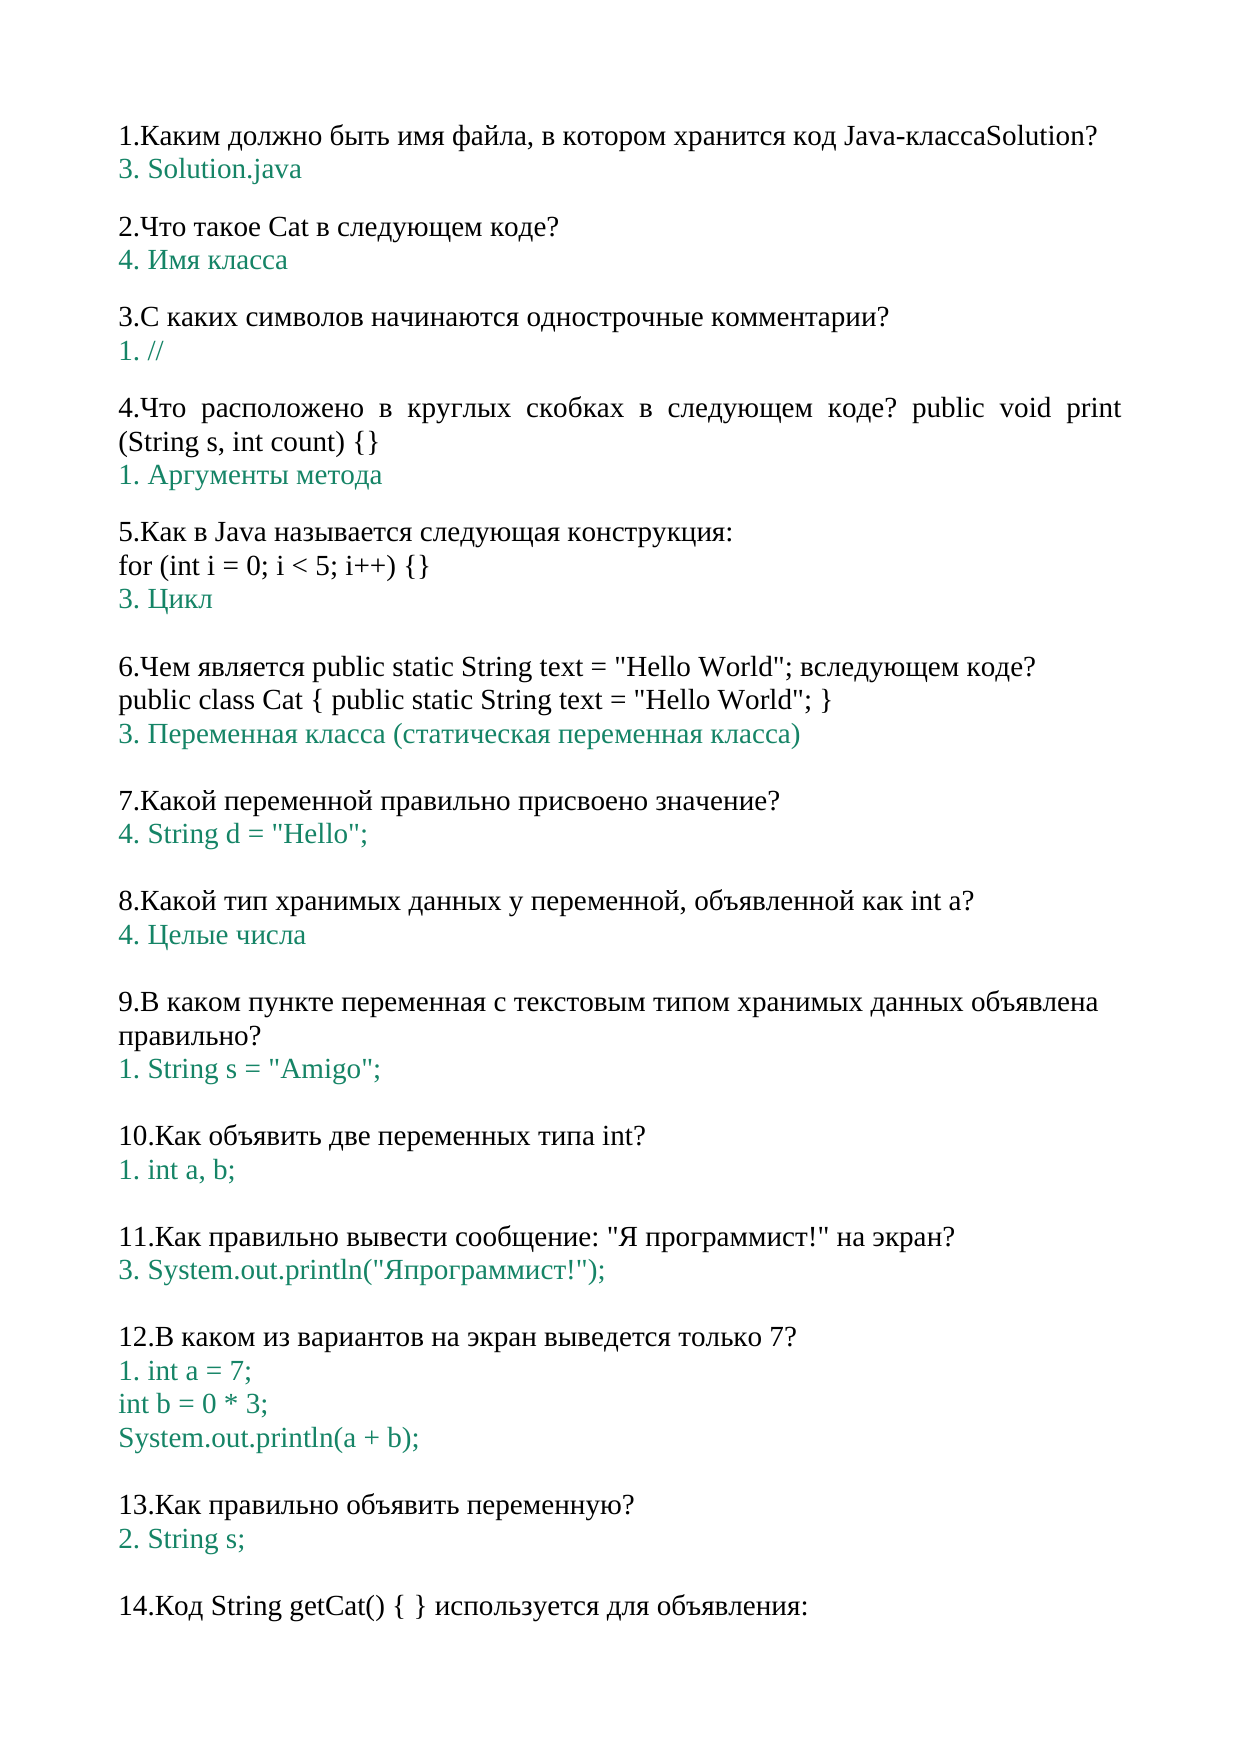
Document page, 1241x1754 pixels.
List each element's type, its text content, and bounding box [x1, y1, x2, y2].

text 4. Целые числа [118, 917, 1122, 951]
text int b = 0 * 3; [118, 1387, 1122, 1420]
text 2.Что такое Cat в следующем коде? [118, 209, 1122, 242]
text 9.В каком пункте переменная с текстовым типом хранимых данных объявлена правильно? [118, 984, 1122, 1051]
text 4. String d = "Hello"; [118, 816, 1122, 850]
text 7.Какой переменной правильно присвоено значение? [118, 783, 1122, 816]
text 11.Как правильно вывести сообщение: "Я программист!" на экран? [118, 1219, 1122, 1252]
text 6.Чем является public static String text = "Hello World"; вследующем коде? [118, 649, 1122, 682]
text 3. Цикл [118, 582, 1122, 615]
text public class Cat { public static String text = "Hello World"; } [118, 682, 1122, 716]
text 3. Solution.java [118, 152, 1122, 185]
text 2. String s; [118, 1521, 1122, 1554]
text 1. int a, b; [118, 1152, 1122, 1185]
text 1. // [118, 333, 1122, 367]
text 1. Аргументы метода [118, 457, 1122, 491]
text 12.В каком из вариантов на экран выведется только 7? [118, 1319, 1122, 1353]
text 1. String s = "Amigo"; [118, 1051, 1122, 1085]
text 3. System.out.println("Япрограммист!"); [118, 1252, 1122, 1286]
text 1. int a = 7; [118, 1353, 1122, 1387]
text 14.Код String getCat() { } используется для объявления: [118, 1588, 1122, 1621]
text 8.Какой тип хранимых данных у переменной, объявленной как int a? [118, 883, 1122, 917]
text 13.Как правильно объявить переменную? [118, 1487, 1122, 1521]
text System.out.println(a + b); [118, 1420, 1122, 1454]
text 5.Как в Java называется следующая конструкция: [118, 514, 1122, 548]
text 3.С каких символов начинаются однострочные комментарии? [118, 299, 1122, 333]
text 1.Каким должно быть имя файла, в котором хранится код Java-классаSolution? [118, 118, 1122, 152]
text 10.Как объявить две переменных типа int? [118, 1118, 1122, 1152]
text for (int i = 0; i < 5; i++) {} [118, 548, 1122, 582]
text 4.Что расположено в круглых скобках в следующем коде? public void print (String s, int count) {} [118, 390, 1122, 457]
text 4. Имя класса [118, 242, 1122, 276]
text 3. Переменная класса (статическая переменная класса) [118, 716, 1122, 749]
